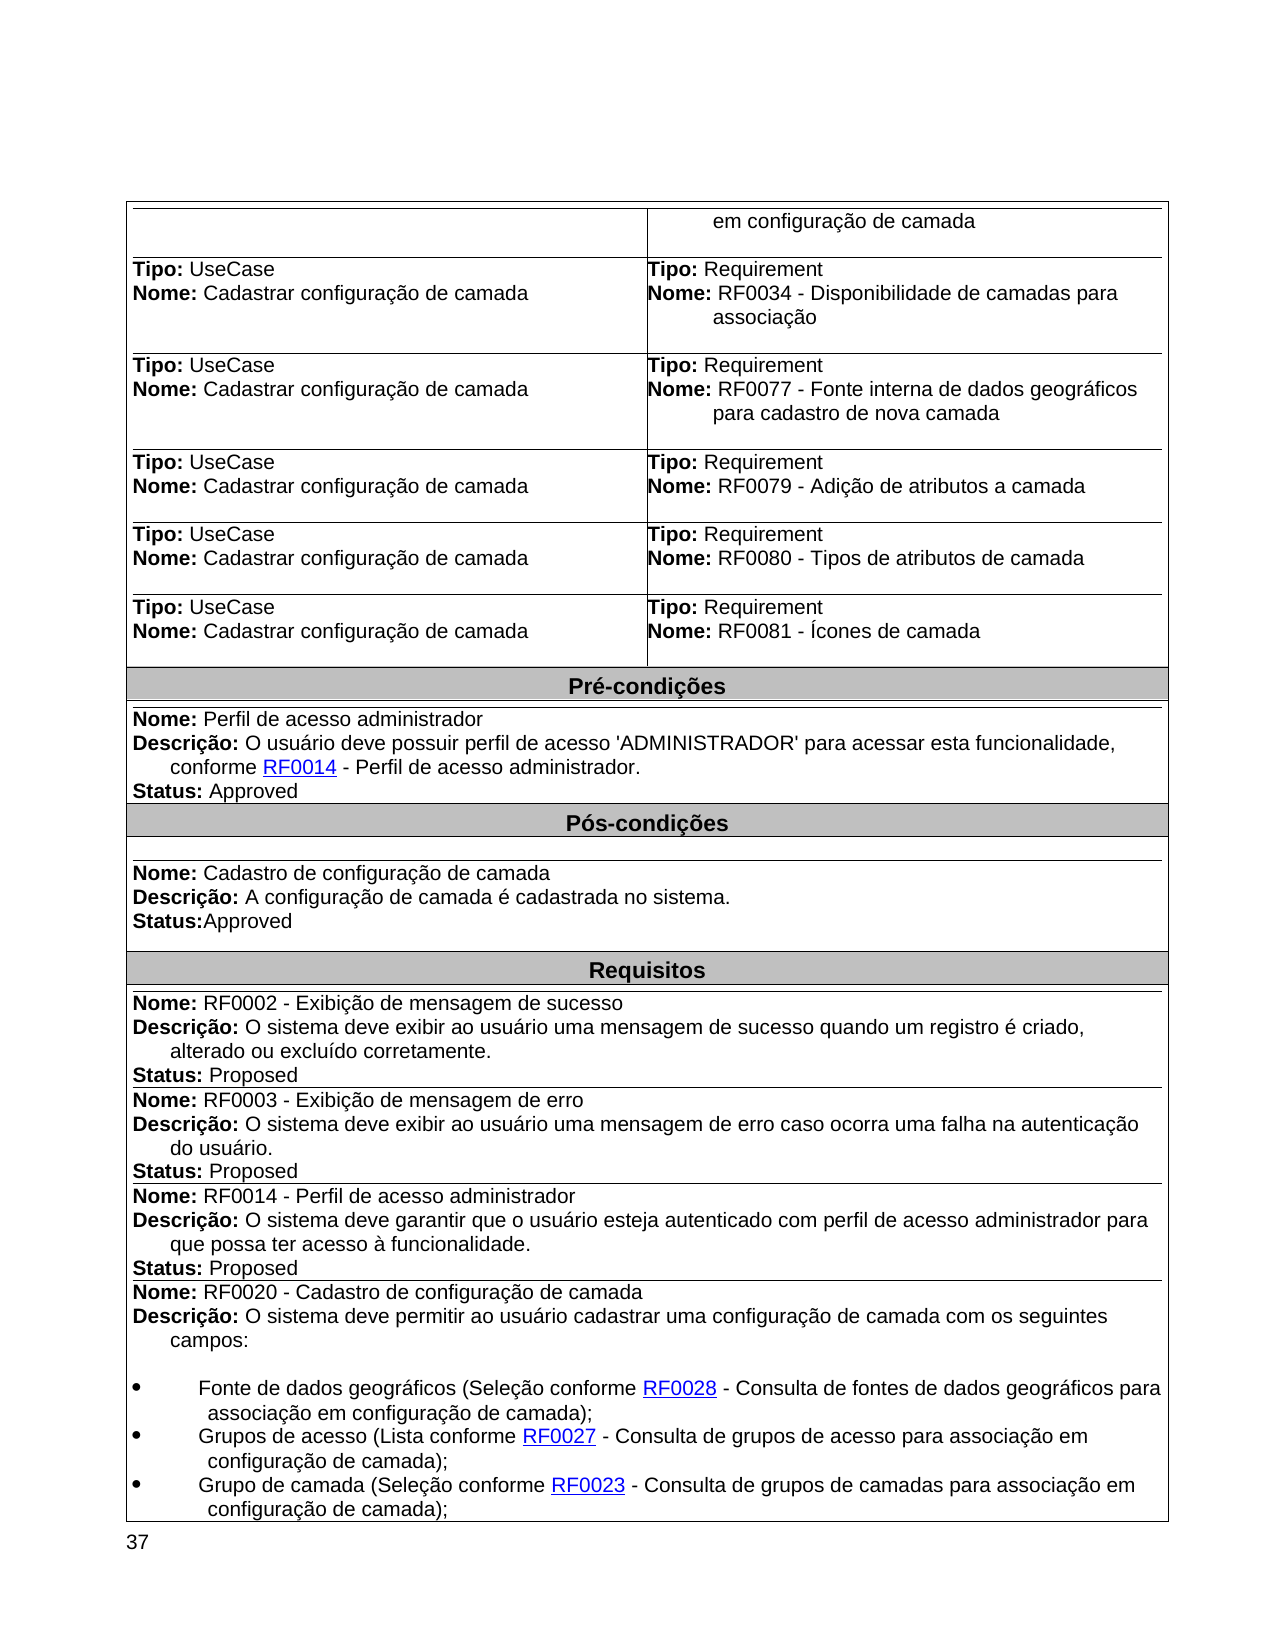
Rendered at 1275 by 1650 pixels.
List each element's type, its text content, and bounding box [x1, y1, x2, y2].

table_cell Nome: RF0020 - Cadastro de configuração de camada Descrição: O sistema deve permitir ao usuário cadastrar uma configuração de camada com os seguintes campos: Fonte de dados geográficos (Seleção conforme RF0028 - Consulta de fontes de dados geográficos para associação em configuração de camada); Grupos de acesso (Lista conforme RF0027 - Consulta de grupos de acesso para associação em configuração de camada); Grupo de camada (Seleção conforme RF0023 - Consulta de grupos de camadas para associação em configuração de camada); Camada (Seleção conforme RF0031 - Consulta de camadas para associação em configuração de camadas); Escala mínima de visualização (Seleção conforme RF0030 - Lista de dados estáticos para escala de camada); Escala máxima de visualização (Seleção conforme RF0030 - Lista de dados estáticos para escala de camada); Habilitada no mapa (Verdadeiro ou falso); Disponível no menu de camadas (Verdadeiro ou falso). Observação: Se a camada for interna os seguintes campo serão habilitados: Atributos da camada conforme RF0227 - Atributos para associação em uma configuração de camada; Disponível para receber postagens(Verdadeira ou falso); Título( Alfanúmerico com até 144 caracteres); Ícone( Seleção conforme RF0081 - Ícones de camada). Status: Proposed [133, 1281, 1162, 1521]
table_cell Pós-condições [127, 804, 1168, 836]
table_cell [127, 985, 1168, 1521]
table_cell Tipo: UseCase Nome: Cadastrar configuração de camada [133, 523, 647, 594]
table_cell [133, 209, 647, 256]
table_cell Tipo: UseCase Nome: Cadastrar configuração de camada [133, 258, 647, 353]
table_cell Pré-condições [127, 668, 1168, 699]
table_cell Nome: RF0003 - Exibição de mensagem de erro Descrição: O sistema deve exibir ao usuário uma mensagem de erro caso ocorra uma falha na autenticação do usuário. Status: Proposed [133, 1088, 1162, 1183]
table_header Nome: RF0002 - Exibição de mensagem de sucesso Descrição: O sistema deve exibir ao usuário uma mensagem de sucesso quando um registro é criado, alterado ou excluído corretamente. Status: Proposed [133, 992, 1162, 1087]
table_cell Tipo: Requirement Nome: RF0081 - Ícones de camada [648, 595, 1162, 666]
table_cell Tipo: UseCase Nome: Cadastrar configuração de camada [133, 595, 647, 666]
table_cell em configuração de camada [648, 209, 1162, 256]
table_cell Tipo: UseCase Nome: Cadastrar configuração de camada [133, 450, 647, 522]
table_cell Requisitos [127, 952, 1168, 984]
table_cell Tipo: Requirement Nome: RF0080 - Tipos de atributos de camada [648, 523, 1162, 594]
table_cell Tipo: Requirement Nome: RF0079 - Adição de atributos a camada [648, 450, 1162, 522]
table_cell [127, 701, 1168, 803]
table_cell [127, 202, 1168, 666]
table_cell Tipo: UseCase Nome: Cadastrar configuração de camada [133, 354, 647, 449]
table_header Nome: Perfil de acesso administrador Descrição: O usuário deve possuir perfil de acesso 'ADMINISTRADOR' para acessar esta funcionalidade, conforme RF0014 - Perfil de acesso administrador. Status: Approved [133, 708, 1162, 803]
table_cell Nome: RF0014 - Perfil de acesso administrador Descrição: O sistema deve garantir que o usuário esteja autenticado com perfil de acesso administrador para que possa ter acesso à funcionalidade. Status: Proposed [133, 1184, 1162, 1279]
table_cell Tipo: Requirement Nome: RF0077 - Fonte interna de dados geográficos para cadastro de nova camada [648, 354, 1162, 449]
table_header Nome: Cadastro de configuração de camada Descrição: A configuração de camada é cadastrada no sistema. Status:Approved [133, 861, 1162, 933]
table_cell [127, 837, 1168, 951]
table_cell Tipo: Requirement Nome: RF0034 - Disponibilidade de camadas para associação [648, 258, 1162, 353]
